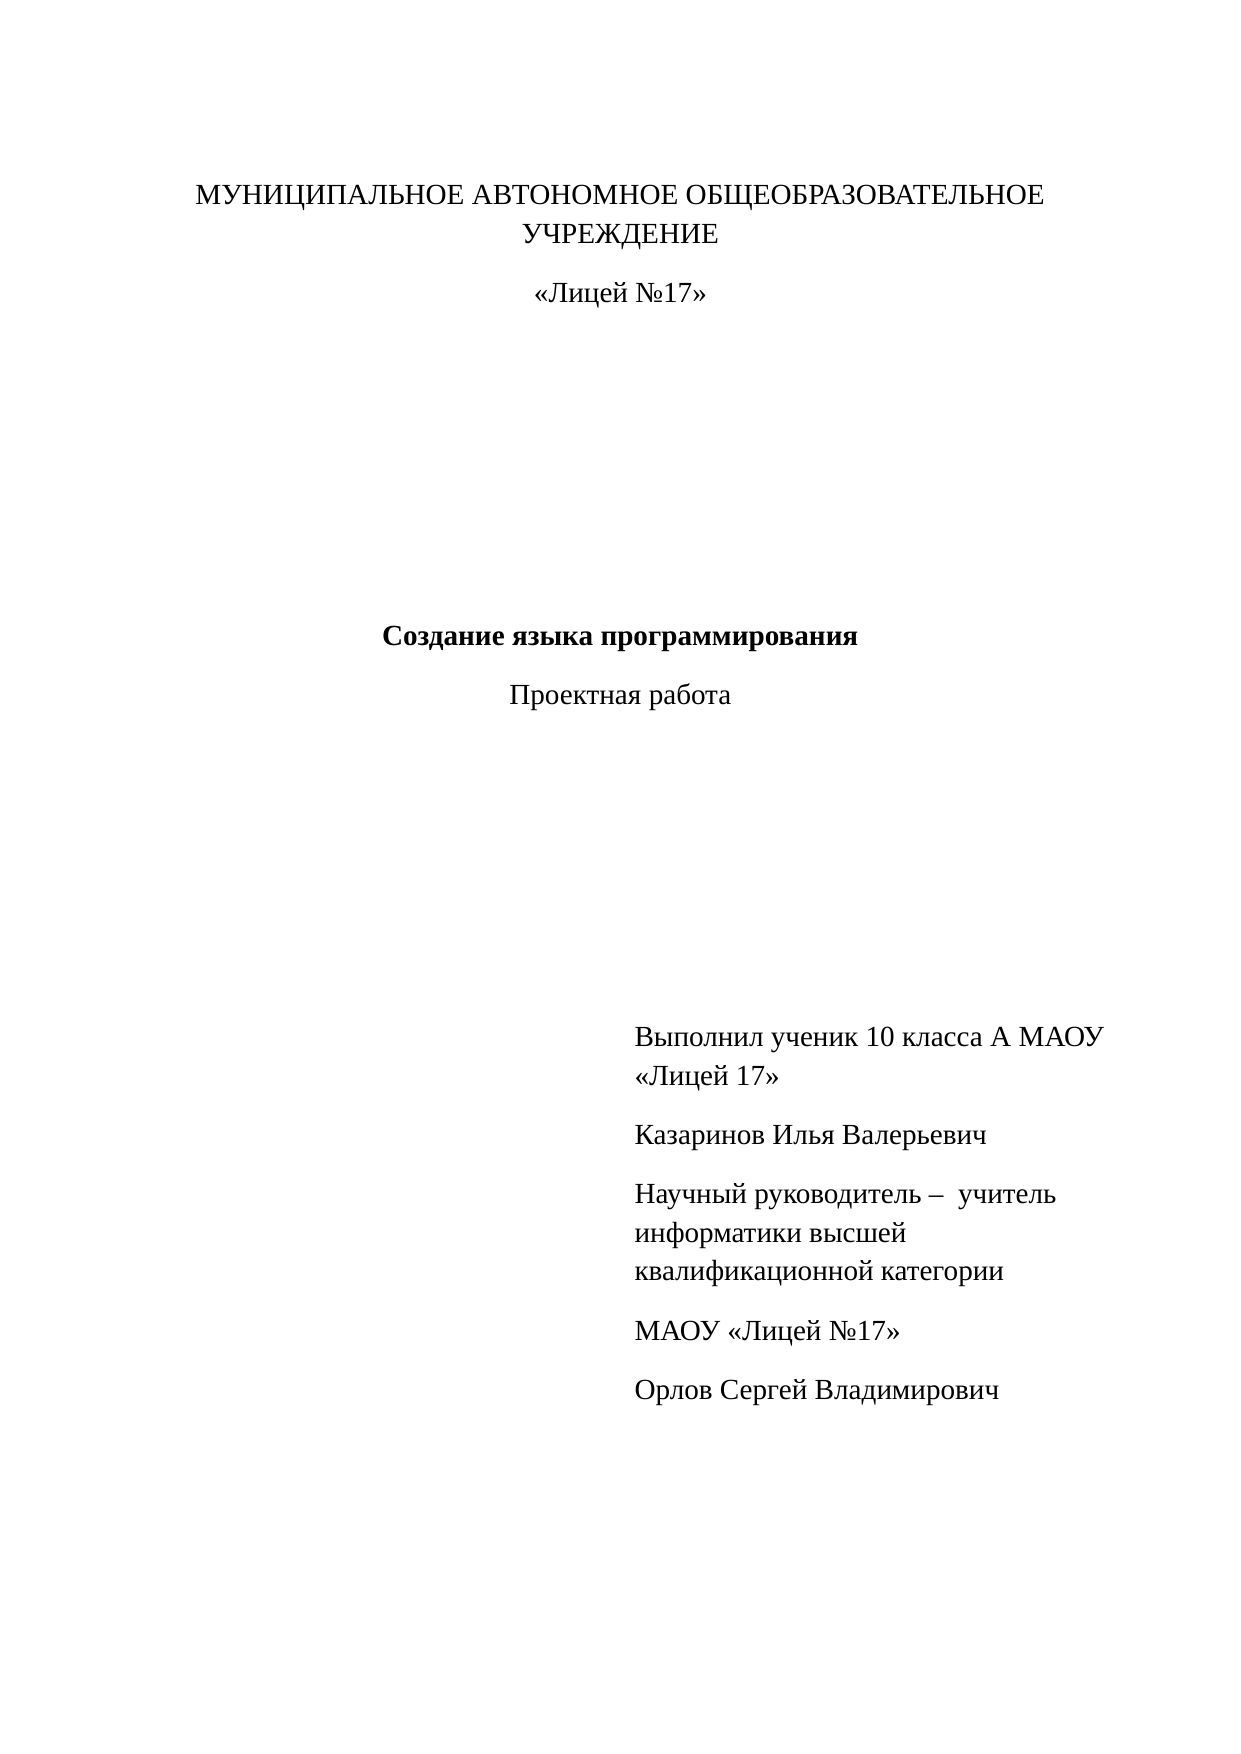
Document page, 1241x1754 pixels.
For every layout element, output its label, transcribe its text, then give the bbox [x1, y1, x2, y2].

text Выполнил ученик 10 класса А МАОУ «Лицей 17» [634, 1019, 1122, 1091]
text «Лицей №17» [118, 275, 1122, 309]
text Казаринов Илья Валерьевич [634, 1117, 1122, 1151]
text МАОУ «Лицей №17» [634, 1313, 1122, 1346]
text Орлов Сергей Владимирович [634, 1372, 1122, 1406]
text МУНИЦИПАЛЬНОЕ АВТОНОМНОЕ ОБЩЕОБРАЗОВАТЕЛЬНОЕ УЧРЕЖДЕНИЕ [118, 177, 1122, 249]
text Проектная работа [118, 677, 1122, 711]
text Создание языка программирования [118, 618, 1122, 651]
text Научный руководитель – учитель информатики высшей квалификационной категории [634, 1176, 1122, 1287]
